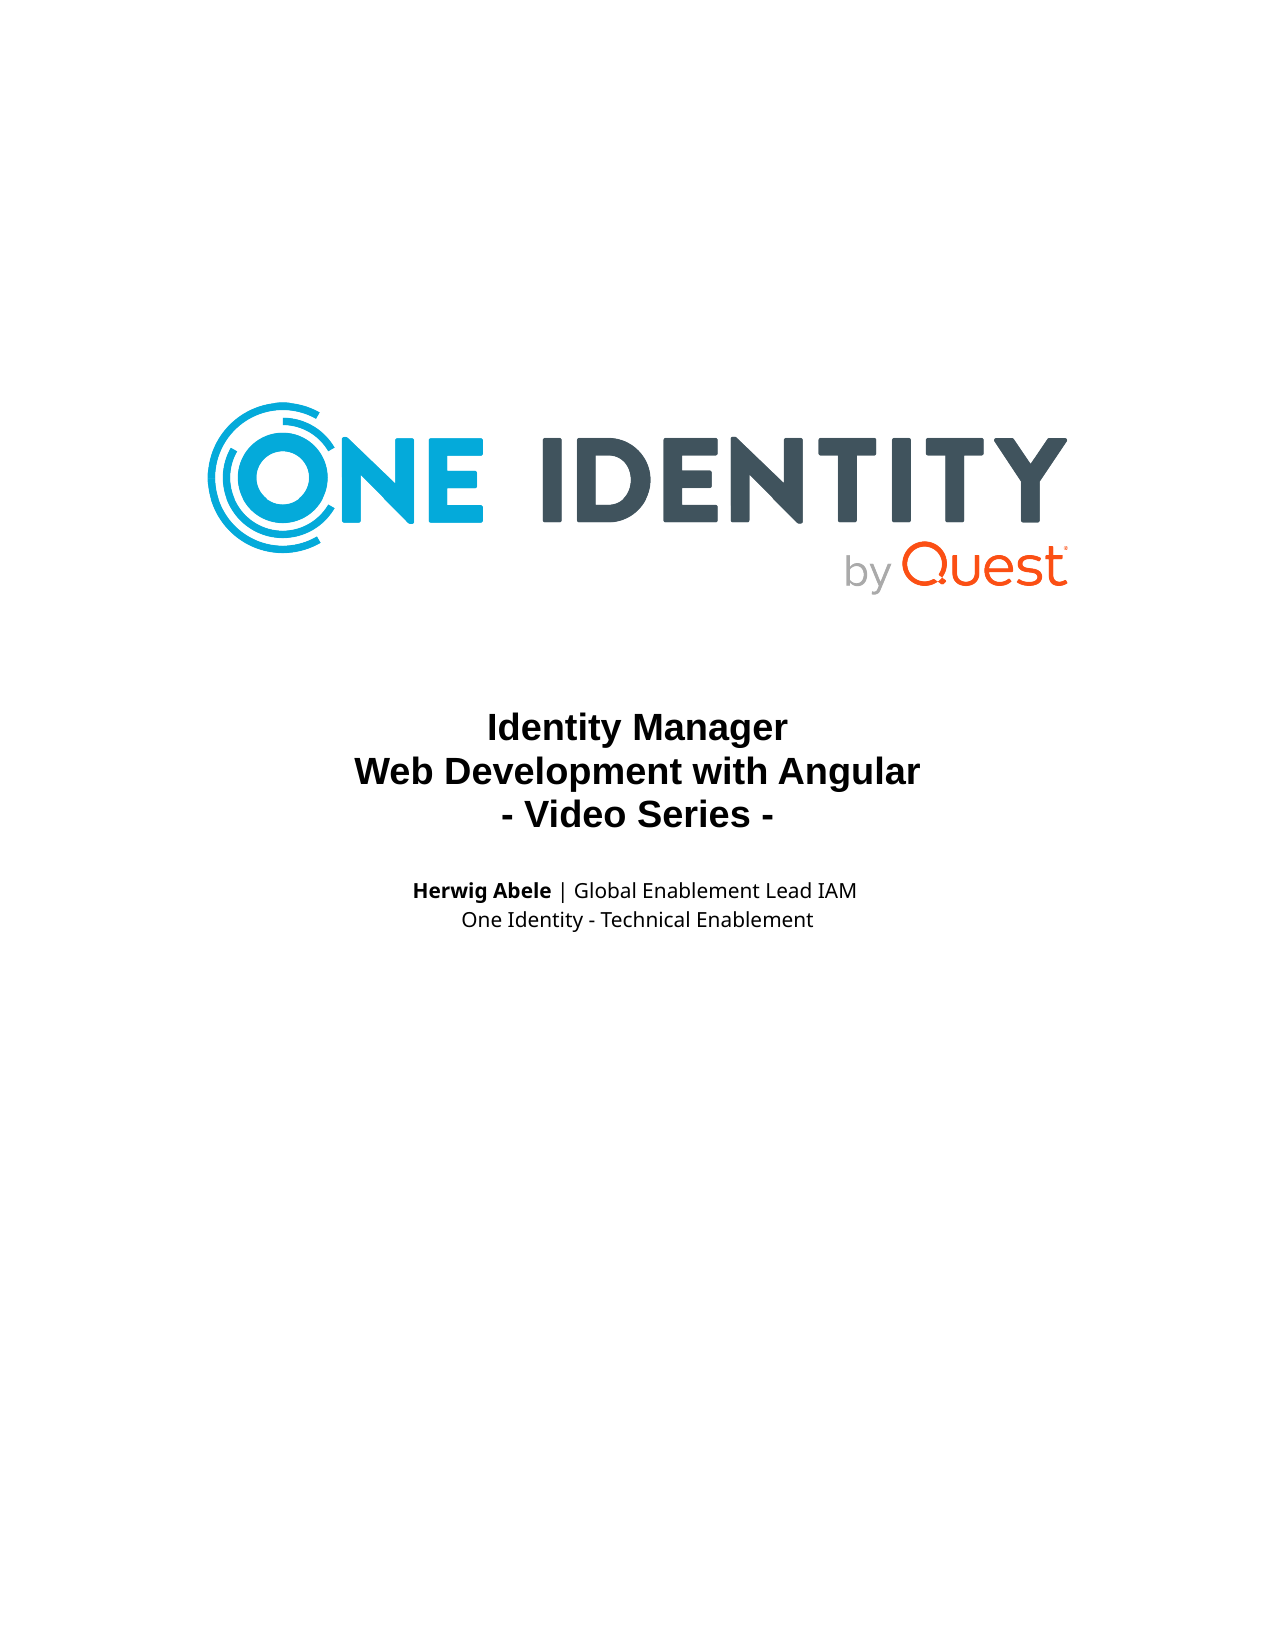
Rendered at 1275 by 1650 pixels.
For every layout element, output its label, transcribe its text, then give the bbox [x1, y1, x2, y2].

subtitle Identity Manager Web Development with Angular - Video Series - [118, 705, 1157, 836]
picture [207, 402, 1068, 595]
picture [207, 402, 273, 469]
text Herwig Abele | Global Enablement Lead IAM One Identity - Technical Enablement [118, 877, 1157, 933]
